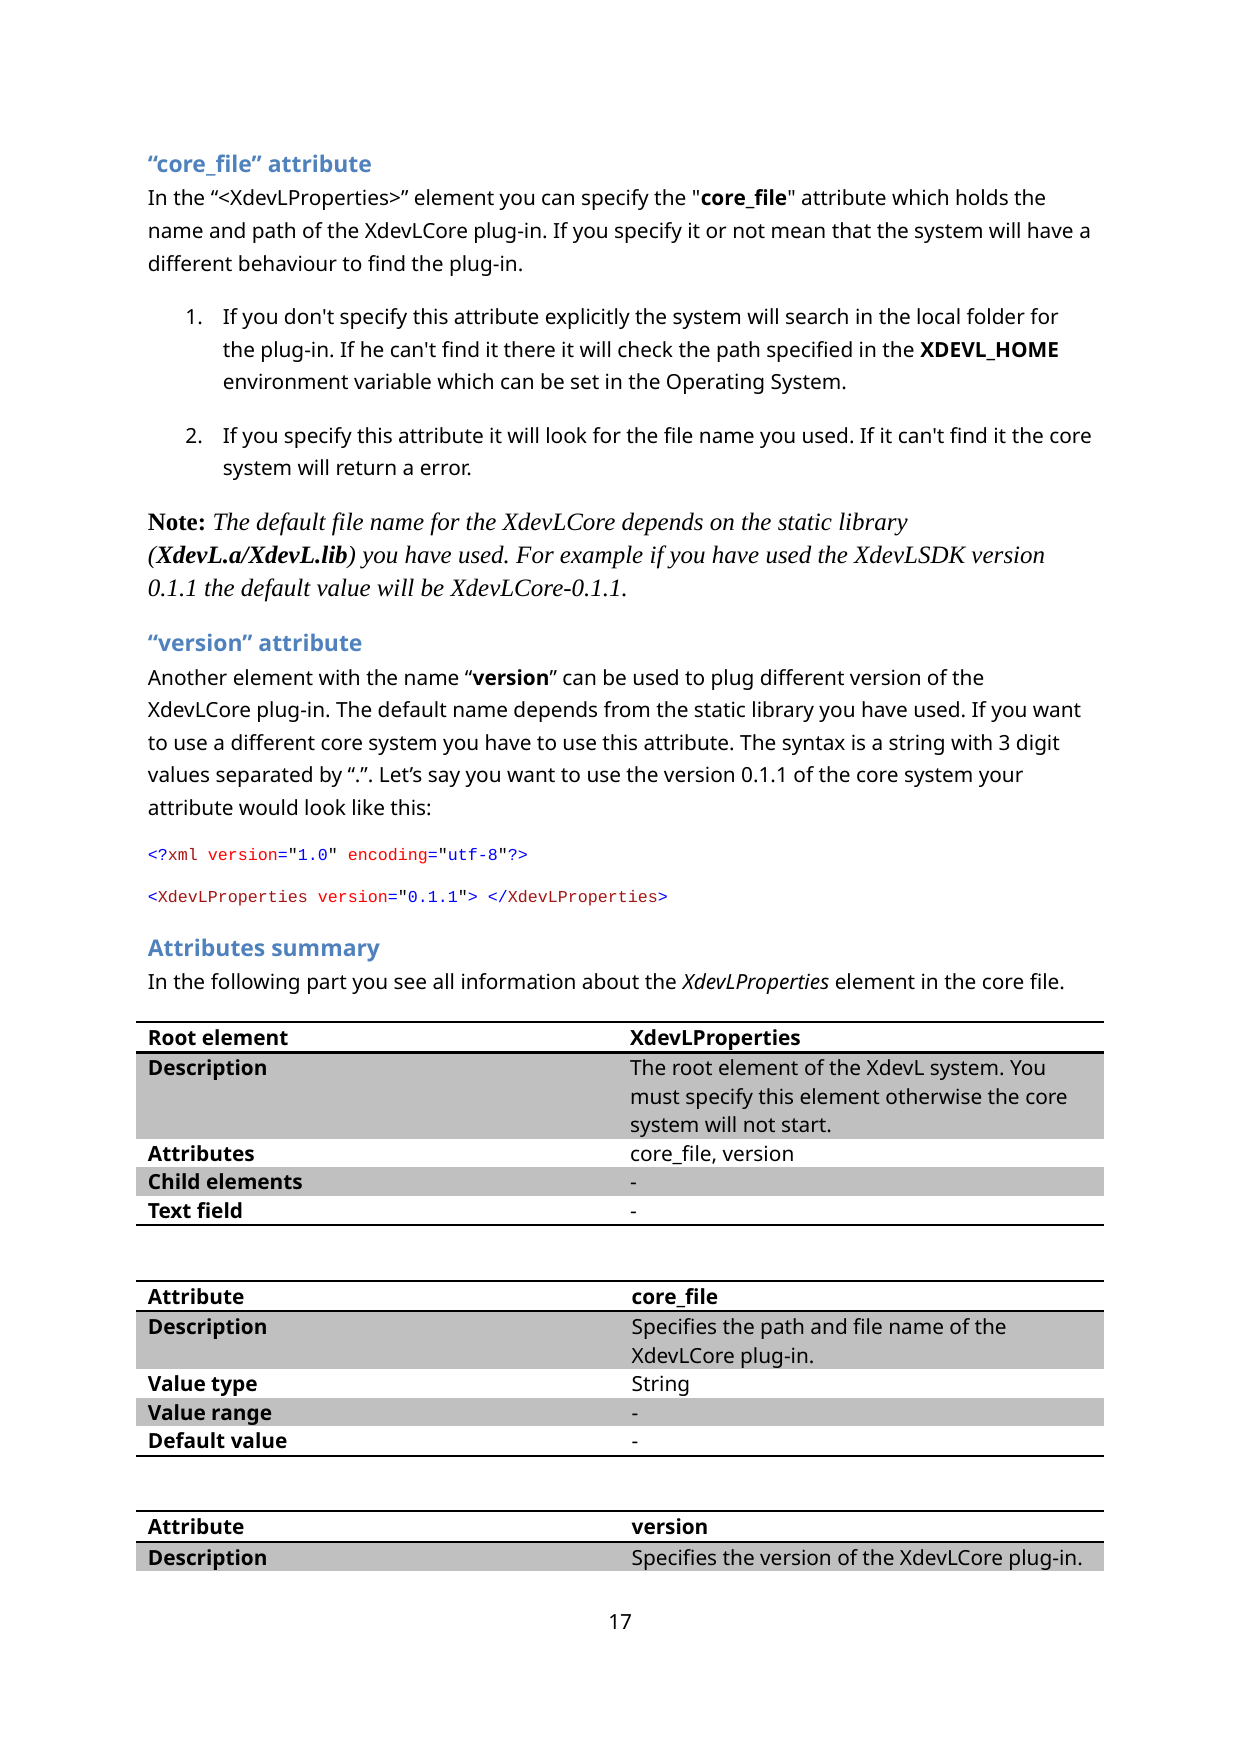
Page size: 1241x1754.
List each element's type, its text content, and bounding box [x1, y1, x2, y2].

table_cell The root element of the XdevL system. You must specify this element otherwise the core system will not start. [619, 1054, 1104, 1139]
table_cell Default value [136, 1426, 620, 1454]
table_cell Text field [136, 1196, 619, 1224]
table_header core_file [620, 1282, 1104, 1310]
table_cell String [620, 1369, 1104, 1398]
table_cell - [619, 1196, 1104, 1224]
table_cell Description [136, 1312, 620, 1369]
table_cell Specifies the version of the XdevLCore plug-in. [620, 1543, 1104, 1571]
table_cell Child elements [136, 1167, 619, 1196]
text In the following part you see all information about the XdevLProperties element in the core file. [148, 967, 1092, 996]
table_cell Description [136, 1543, 620, 1571]
table_cell Value type [136, 1369, 620, 1398]
list If you don't specify this attribute explicitly the system will search in the local folder for the plug-in. If he can't find it there it will check the path specified in the XDEVL_HOME environment variable which can be set in the Operating System. [185, 302, 1092, 396]
table_header XdevLProperties [619, 1023, 1104, 1051]
text Note: The default file name for the XdevLCore depends on the static library (XdevL.a/XdevL.lib) you have used. For example if you have used the XdevLSDK version 0.1.1 the default value will be XdevLCore-0.1.1. [148, 507, 1092, 602]
subtitle “core_file” attribute [148, 148, 1092, 179]
subtitle Attributes summary [148, 932, 1092, 963]
subtitle “version” attribute [148, 627, 1092, 658]
text <?xml version="1.0" encoding="utf-8"?> [148, 847, 1092, 865]
table_header Root element [136, 1023, 619, 1051]
text <XdevLProperties version="0.1.1"> </XdevLProperties> [148, 889, 1092, 908]
table_cell - [620, 1398, 1104, 1426]
table_cell Value range [136, 1398, 620, 1426]
table_cell Description [136, 1054, 619, 1139]
table_cell Attributes [136, 1139, 619, 1167]
table_header Attribute [136, 1282, 620, 1310]
table_cell Specifies the path and file name of the XdevLCore plug-in. [620, 1312, 1104, 1369]
table_header Attribute [136, 1512, 620, 1541]
text Another element with the name “version” can be used to plug different version of the XdevLCore plug-in. The default name depends from the static library you have used. If you want to use a different core system you have to use this attribute. The syntax is a string with 3 digit values separated by “.”. Let’s say you want to use the version 0.1.1 of the core system your attribute would look like this: [148, 663, 1092, 822]
list If you specify this attribute it will look for the file name you used. If it can't find it the core system will return a error. [185, 421, 1092, 482]
table_cell - [619, 1167, 1104, 1196]
table_cell - [620, 1426, 1104, 1454]
table_cell core_file, version [619, 1139, 1104, 1167]
text In the “<XdevLProperties>” element you can specify the "core_file" attribute which holds the name and path of the XdevLCore plug-in. If you specify it or not mean that the system will have a different behaviour to find the plug-in. [148, 183, 1092, 277]
table_header version [620, 1512, 1104, 1541]
